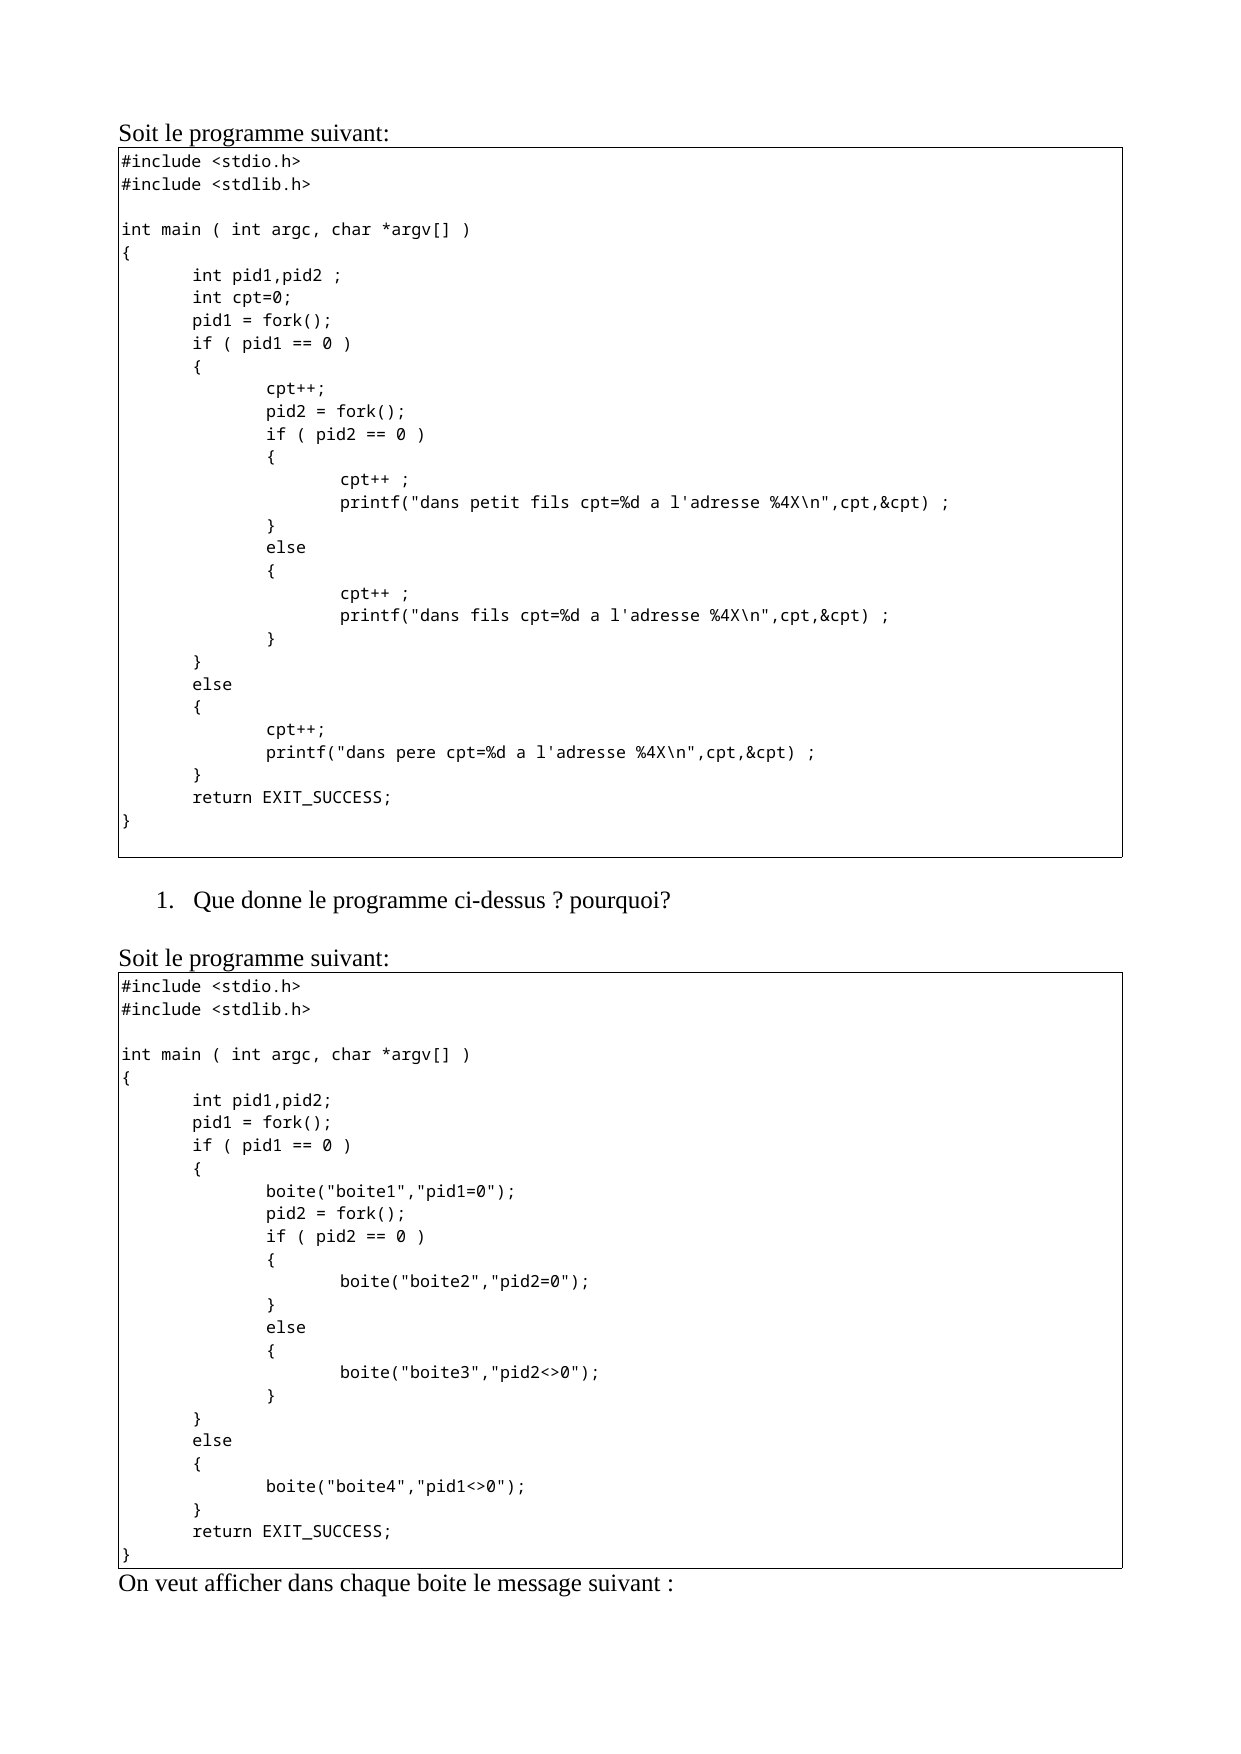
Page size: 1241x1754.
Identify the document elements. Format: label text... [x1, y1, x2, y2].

text printf("dans petit fils cpt=%d a l'adresse %4X\n",cpt,&cpt) ; [119, 487, 1122, 510]
text { [119, 556, 1122, 578]
text cpt++; [119, 714, 1122, 737]
text { [119, 1153, 1122, 1176]
text boite("boite3","pid2<>0"); [119, 1358, 1122, 1381]
text int main ( int argc, char *argv[] ) [119, 1040, 1122, 1063]
text } [119, 1494, 1122, 1517]
text int pid1,pid2; [119, 1085, 1122, 1108]
text else [119, 1426, 1122, 1449]
text printf("dans fils cpt=%d a l'adresse %4X\n",cpt,&cpt) ; [119, 601, 1122, 624]
text } [119, 1403, 1122, 1426]
text } [119, 760, 1122, 783]
text cpt++; [119, 374, 1122, 397]
text } [119, 805, 1122, 831]
text { [119, 1244, 1122, 1267]
text else [119, 669, 1122, 692]
text pid2 = fork(); [119, 1199, 1122, 1222]
text Soit le programme suivant: [118, 943, 1122, 972]
text else [119, 533, 1122, 556]
text pid1 = fork(); [119, 306, 1122, 328]
list Que donne le programme ci-dessus ? pourquoi? [156, 886, 1122, 914]
text #include <stdlib.h> [119, 994, 1122, 1020]
text if ( pid2 == 0 ) [119, 419, 1122, 442]
text if ( pid2 == 0 ) [119, 1222, 1122, 1244]
text { [119, 1063, 1122, 1085]
text int cpt=0; [119, 283, 1122, 306]
text { [119, 692, 1122, 714]
text } [119, 646, 1122, 669]
text } [119, 510, 1122, 533]
text int pid1,pid2 ; [119, 260, 1122, 283]
text On veut afficher dans chaque boite le message suivant : [118, 1569, 1122, 1597]
text } [119, 1290, 1122, 1312]
text #include <stdio.h> [119, 973, 1122, 994]
text cpt++ ; [119, 578, 1122, 601]
text { [119, 351, 1122, 374]
text { [119, 1449, 1122, 1471]
text #include <stdlib.h> [119, 169, 1122, 195]
text } [119, 1539, 1122, 1568]
text pid1 = fork(); [119, 1108, 1122, 1131]
text pid2 = fork(); [119, 397, 1122, 419]
text if ( pid1 == 0 ) [119, 1131, 1122, 1153]
text int main ( int argc, char *argv[] ) [119, 215, 1122, 238]
text { [119, 442, 1122, 465]
text else [119, 1312, 1122, 1335]
text cpt++ ; [119, 465, 1122, 487]
text return EXIT_SUCCESS; [119, 783, 1122, 805]
text { [119, 238, 1122, 260]
text return EXIT_SUCCESS; [119, 1517, 1122, 1539]
text if ( pid1 == 0 ) [119, 328, 1122, 351]
text } [119, 624, 1122, 646]
text boite("boite4","pid1<>0"); [119, 1471, 1122, 1494]
text #include <stdio.h> [119, 148, 1122, 169]
text boite("boite2","pid2=0"); [119, 1267, 1122, 1290]
text printf("dans pere cpt=%d a l'adresse %4X\n",cpt,&cpt) ; [119, 737, 1122, 760]
text boite("boite1","pid1=0"); [119, 1176, 1122, 1199]
text } [119, 1381, 1122, 1403]
text Soit le programme suivant: [118, 118, 1122, 147]
text { [119, 1335, 1122, 1358]
